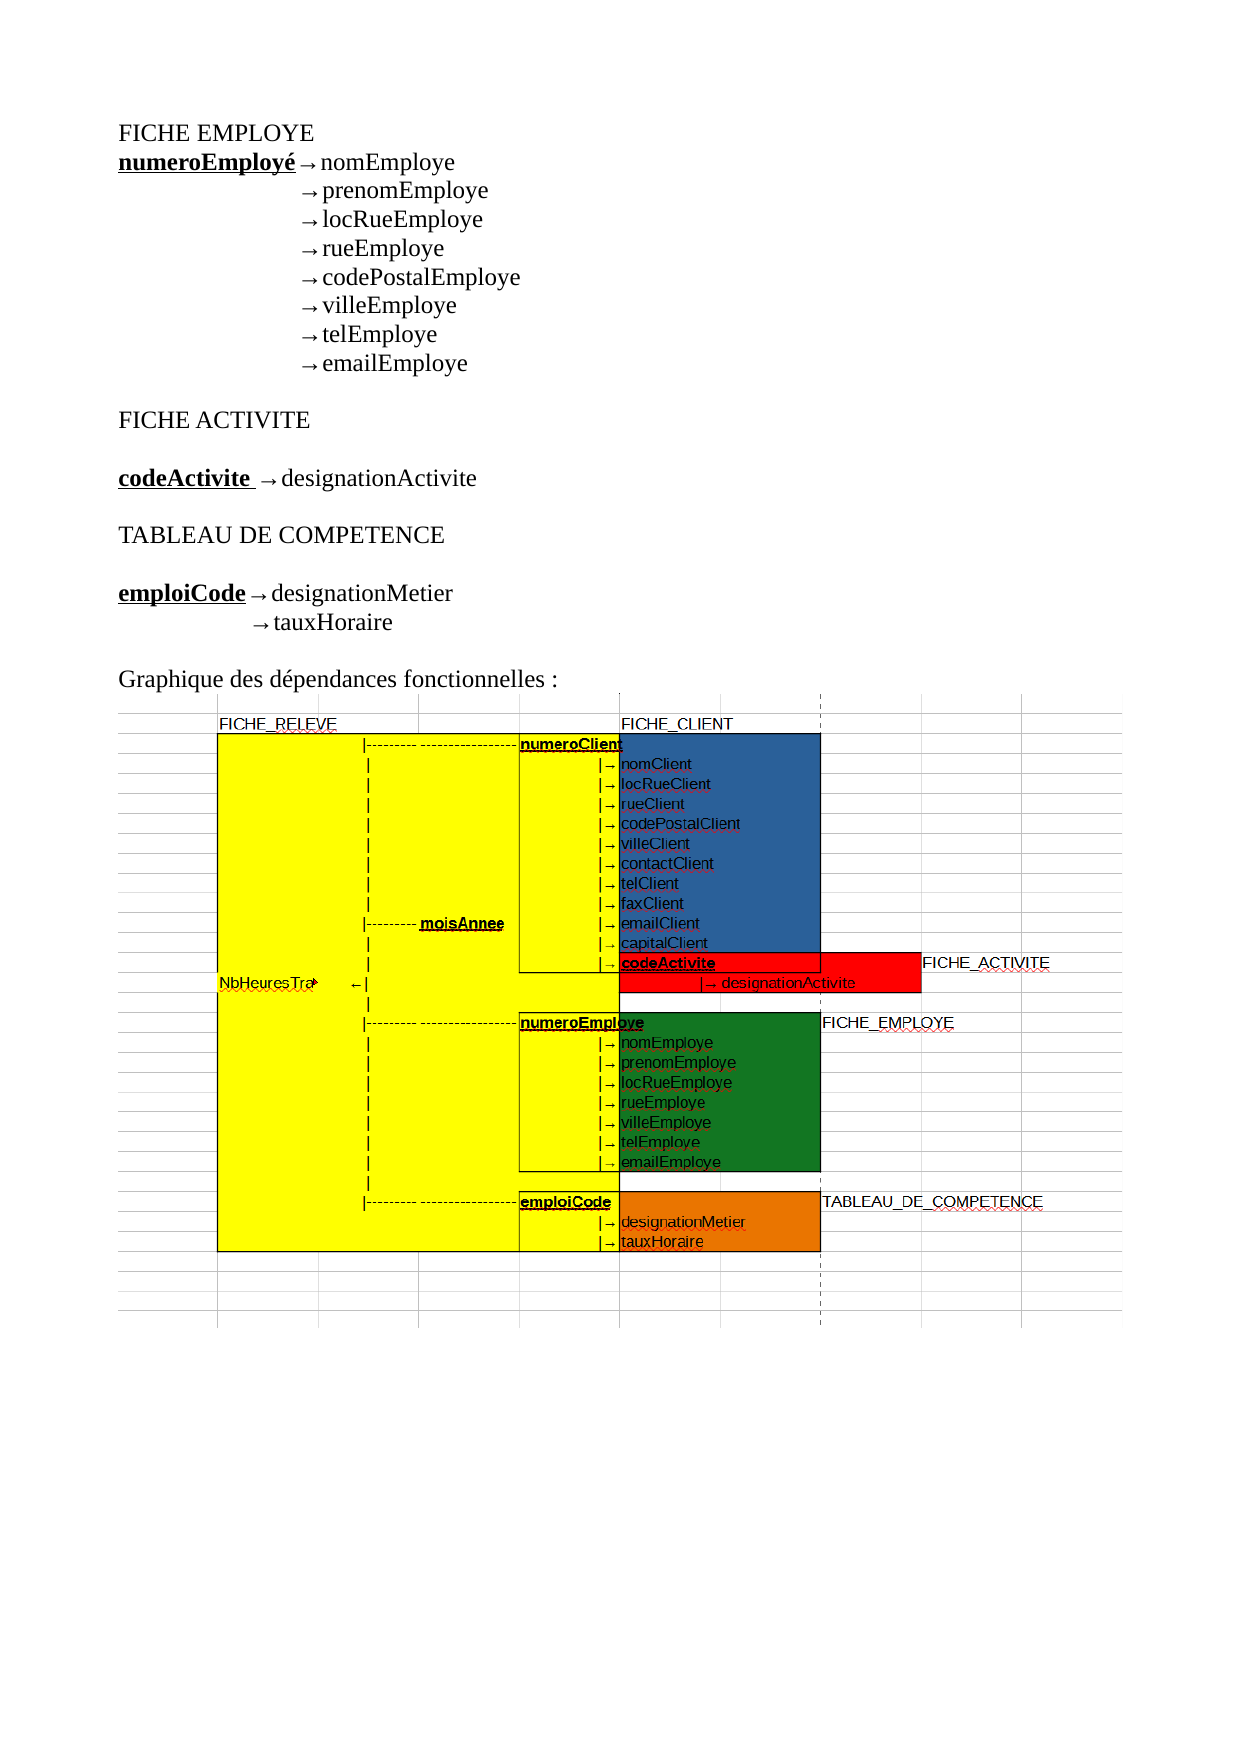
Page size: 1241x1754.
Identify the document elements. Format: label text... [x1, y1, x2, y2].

text →prenomEmploye [118, 176, 1122, 204]
text TABLEAU DE COMPETENCE [118, 521, 1122, 549]
text →emailEmploye [118, 348, 1122, 377]
text →telEmploye [118, 319, 1122, 348]
text FICHE ACTIVITE [118, 406, 1122, 434]
text →locRueEmploye [118, 204, 1122, 233]
text Graphique des dépendances fonctionnelles : [118, 664, 1122, 693]
text →codePostalEmploye [118, 262, 1122, 291]
picture [118, 693, 1123, 1328]
text numeroEmployé→nomEmploye [118, 147, 1122, 176]
text FICHE EMPLOYE [118, 118, 1122, 147]
text codeActivite →designationActivite [118, 463, 1122, 492]
text →rueEmploye [118, 233, 1122, 262]
text emploiCode→designationMetier [118, 578, 1122, 607]
text →villeEmploye [118, 291, 1122, 319]
text →tauxHoraire [118, 607, 1122, 636]
